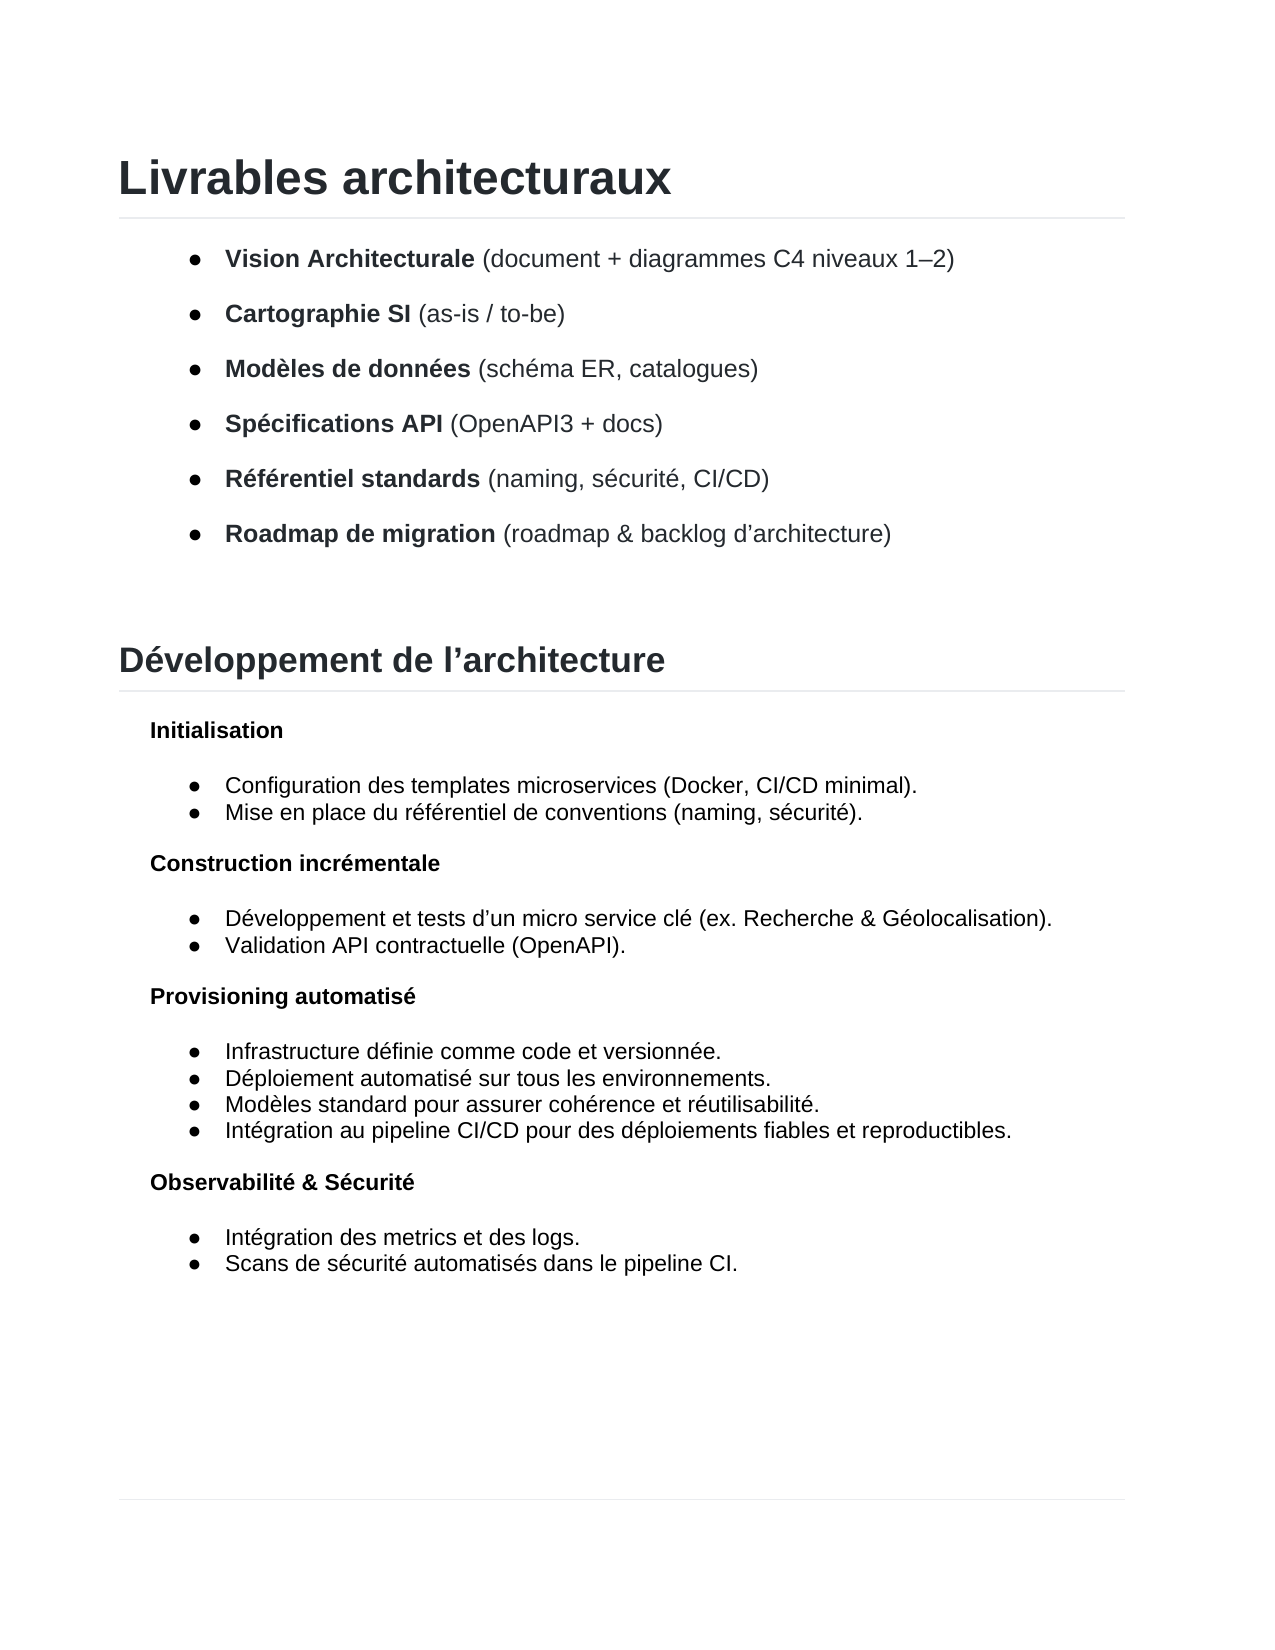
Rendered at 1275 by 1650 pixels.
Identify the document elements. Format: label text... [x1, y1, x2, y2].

text Construction incrémentale [150, 850, 1125, 876]
list Spécifications API (OpenAPI3 + docs) [187, 409, 1125, 464]
list Modèles standard pour assurer cohérence et réutilisabilité. [187, 1091, 1125, 1117]
subtitle Livrables architecturaux [119, 150, 1125, 217]
list Modèles de données (schéma ER, catalogues) [187, 354, 1125, 409]
text Provisioning automatisé [150, 983, 1125, 1009]
list Mise en place du référentiel de conventions (naming, sécurité). [187, 799, 1125, 825]
list Scans de sécurité automatisés dans le pipeline CI. [187, 1250, 1125, 1276]
list Référentiel standards (naming, sécurité, CI/CD) [187, 464, 1125, 519]
list Intégration des metrics et des logs. [187, 1224, 1125, 1250]
list Intégration au pipeline CI/CD pour des déploiements fiables et reproductibles. [187, 1117, 1125, 1143]
text Observabilité & Sécurité [150, 1168, 1125, 1195]
list Développement et tests d’un micro service clé (ex. Recherche & Géolocalisation). [187, 905, 1125, 932]
list Cartographie SI (as-is / to-be) [187, 299, 1125, 354]
list Roadmap de migration (roadmap & backlog d’architecture) [187, 519, 1125, 548]
list Déploiement automatisé sur tous les environnements. [187, 1064, 1125, 1091]
text Initialisation [150, 717, 1125, 743]
list Validation API contractuelle (OpenAPI). [187, 932, 1125, 958]
list Vision Architecturale (document + diagrammes C4 niveaux 1–2) [187, 244, 1125, 299]
list Infrastructure définie comme code et versionnée. [187, 1038, 1125, 1064]
list Configuration des templates microservices (Docker, CI/CD minimal). [187, 772, 1125, 799]
subtitle Développement de l’architecture [119, 639, 1125, 690]
